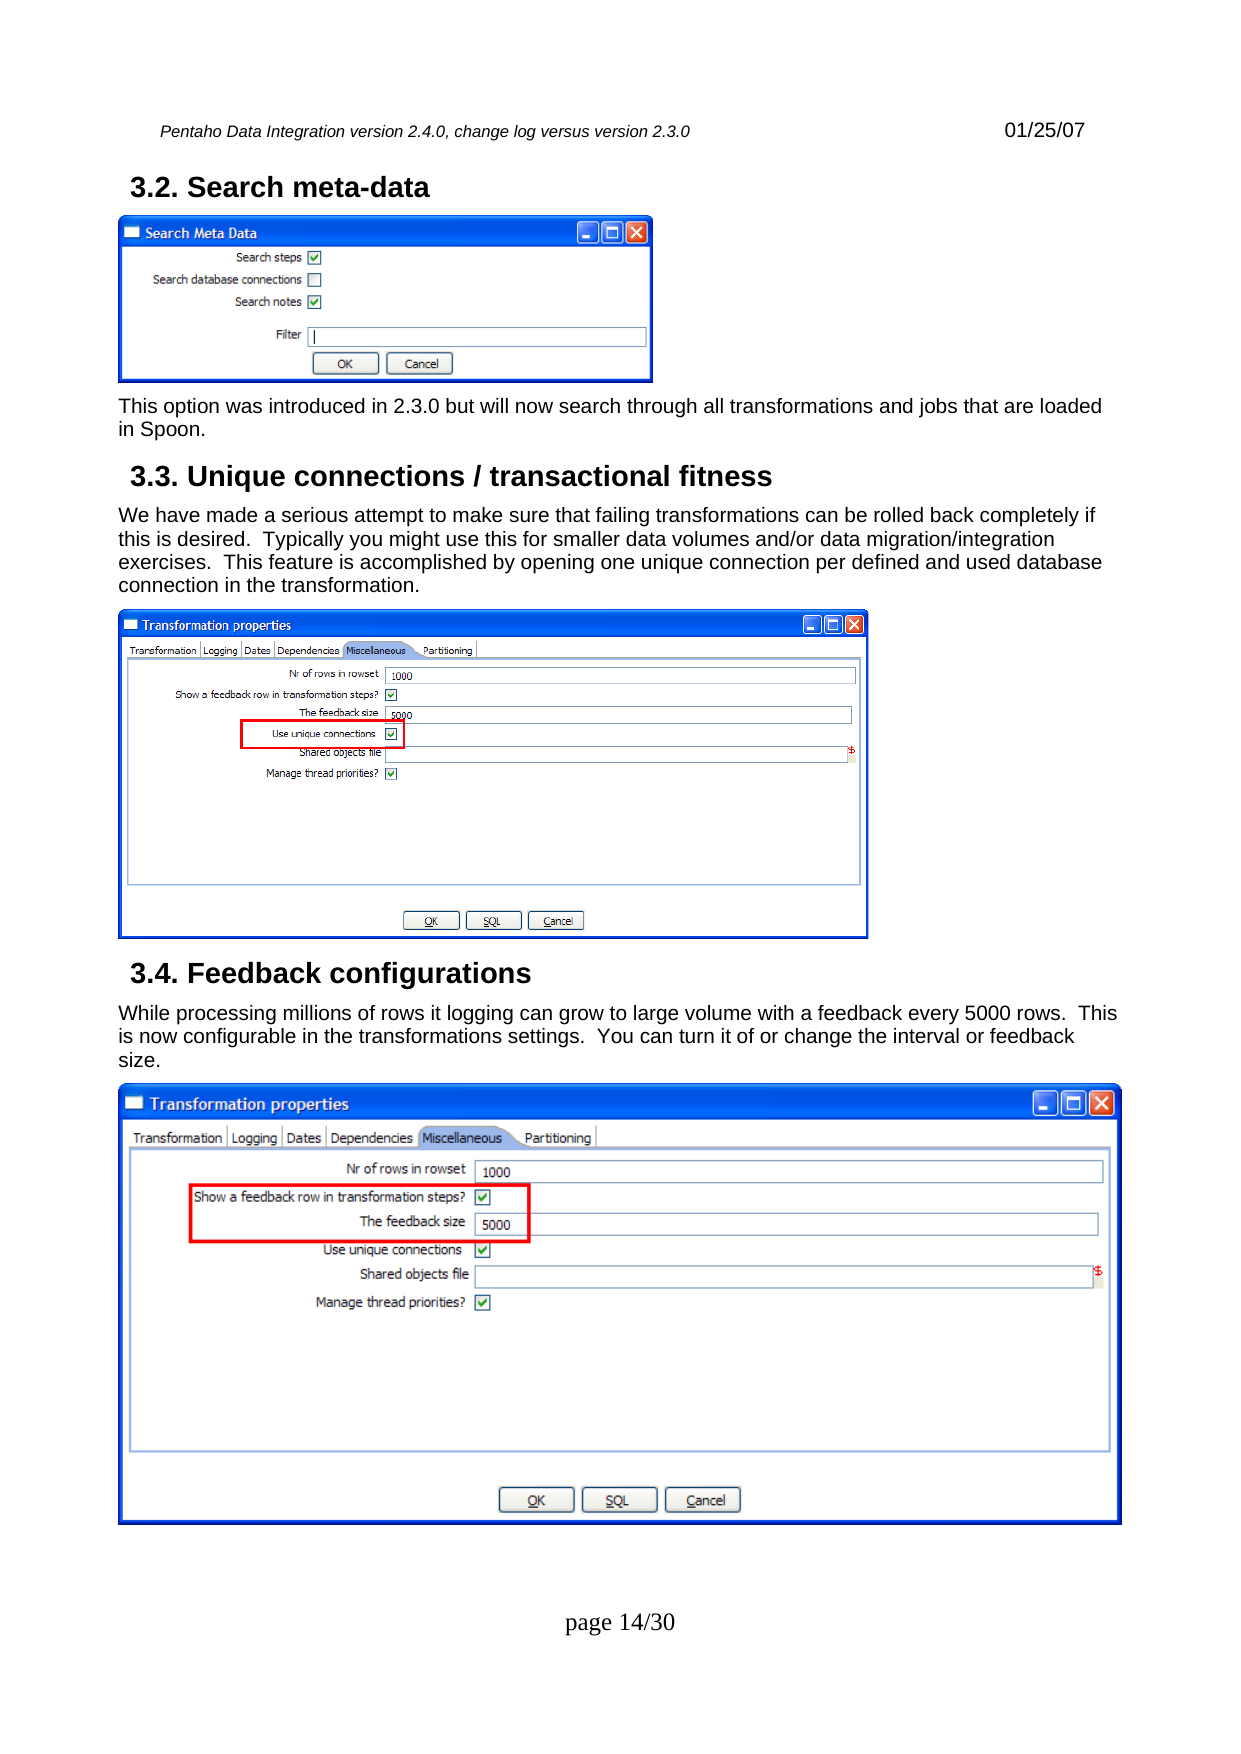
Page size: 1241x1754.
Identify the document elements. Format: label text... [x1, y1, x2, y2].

subtitle Feedback configurations [130, 957, 1122, 990]
text While processing millions of rows it logging can grow to large volume with a feedback every 5000 rows. This is now configurable in the transformations settings. You can turn it of or change the interval or feedback size. [118, 1002, 1122, 1071]
text We have made a serious attempt to make sure that failing transformations can be rolled back completely if this is desired. Typically you might use this for smaller data volumes and/or data migration/integration exercises. This feature is accomplished by opening one unique connection per defined and used database connection in the transformation. [118, 504, 1122, 597]
picture [118, 609, 869, 939]
text This option was introduced in 2.3.0 but will now search through all transformations and jobs that are loaded in Spoon. [118, 395, 1122, 441]
subtitle Search meta-data [130, 171, 1122, 203]
subtitle Unique connections / transactional fitness [130, 460, 1122, 492]
picture [118, 1083, 1122, 1525]
picture [118, 215, 653, 383]
